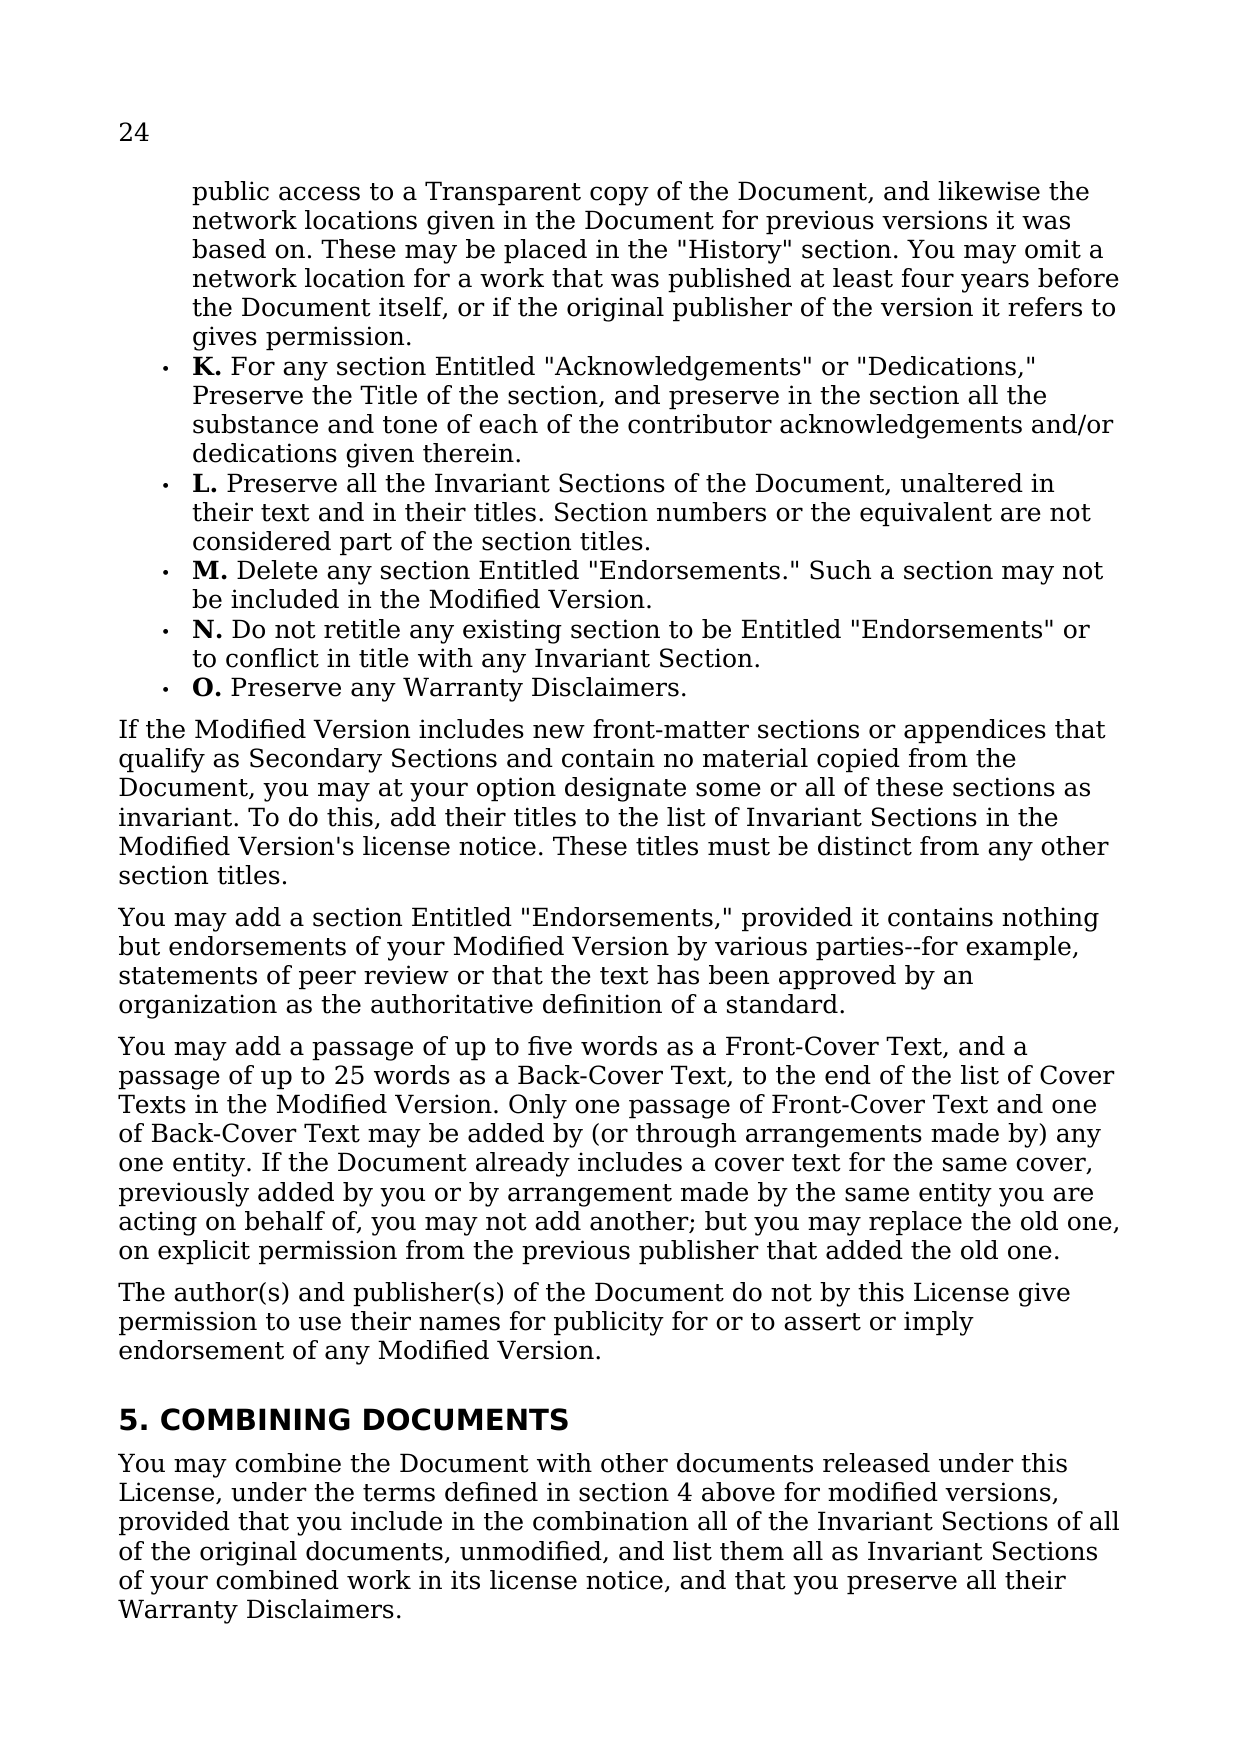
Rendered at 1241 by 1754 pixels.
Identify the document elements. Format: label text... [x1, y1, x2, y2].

text You may add a passage of up to five words as a Front-Cover Text, and a passage of up to 25 words as a Back-Cover Text, to the end of the list of Cover Texts in the Modified Version. Only one passage of Front-Cover Text and one of Back-Cover Text may be added by (or through arrangements made by) any one entity. If the Document already includes a cover text for the same cover, previously added by you or by arrangement made by the same entity you are acting on behalf of, you may not add another; but you may replace the old one, on explicit permission from the previous publisher that added the old one. [118, 1032, 1122, 1265]
text You may add a section Entitled "Endorsements," provided it contains nothing but endorsements of your Modified Version by various parties--for example, statements of peer review or that the text has been approved by an organization as the authoritative definition of a standard. [118, 903, 1122, 1019]
list public access to a Transparent copy of the Document, and likewise the network locations given in the Document for previous versions it was based on. These may be placed in the "History" section. You may omit a network location for a work that was published at least four years before the Document itself, or if the original publisher of the version it refers to gives permission. [162, 177, 1122, 352]
list O. Preserve any Warranty Disclaimers. [162, 673, 1122, 703]
list N. Do not retitle any existing section to be Entitled "Endorsements" or to conflict in title with any Invariant Section. [162, 615, 1122, 673]
text If the Modified Version includes new front-matter sections or appendices that qualify as Secondary Sections and contain no material copied from the Document, you may at your option designate some or all of these sections as invariant. To do this, add their titles to the list of Invariant Sections in the Modified Version's license notice. These titles must be distinct from any other section titles. [118, 715, 1122, 890]
subtitle 5. COMBINING DOCUMENTS [118, 1403, 1122, 1437]
text The author(s) and publisher(s) of the Document do not by this License give permission to use their names for publicity for or to assert or imply endorsement of any Modified Version. [118, 1278, 1122, 1365]
text You may combine the Document with other documents released under this License, under the terms defined in section 4 above for modified versions, provided that you include in the combination all of the Invariant Sections of all of the original documents, unmodified, and list them all as Invariant Sections of your combined work in its license notice, and that you preserve all their Warranty Disclaimers. [118, 1449, 1122, 1624]
list L. Preserve all the Invariant Sections of the Document, unaltered in their text and in their titles. Section numbers or the equivalent are not considered part of the section titles. [162, 469, 1122, 556]
list M. Delete any section Entitled "Endorsements." Such a section may not be included in the Modified Version. [162, 556, 1122, 615]
list K. For any section Entitled "Acknowledgements" or "Dedications," Preserve the Title of the section, and preserve in the section all the substance and tone of each of the contributor acknowledgements and/or dedications given therein. [162, 352, 1122, 469]
